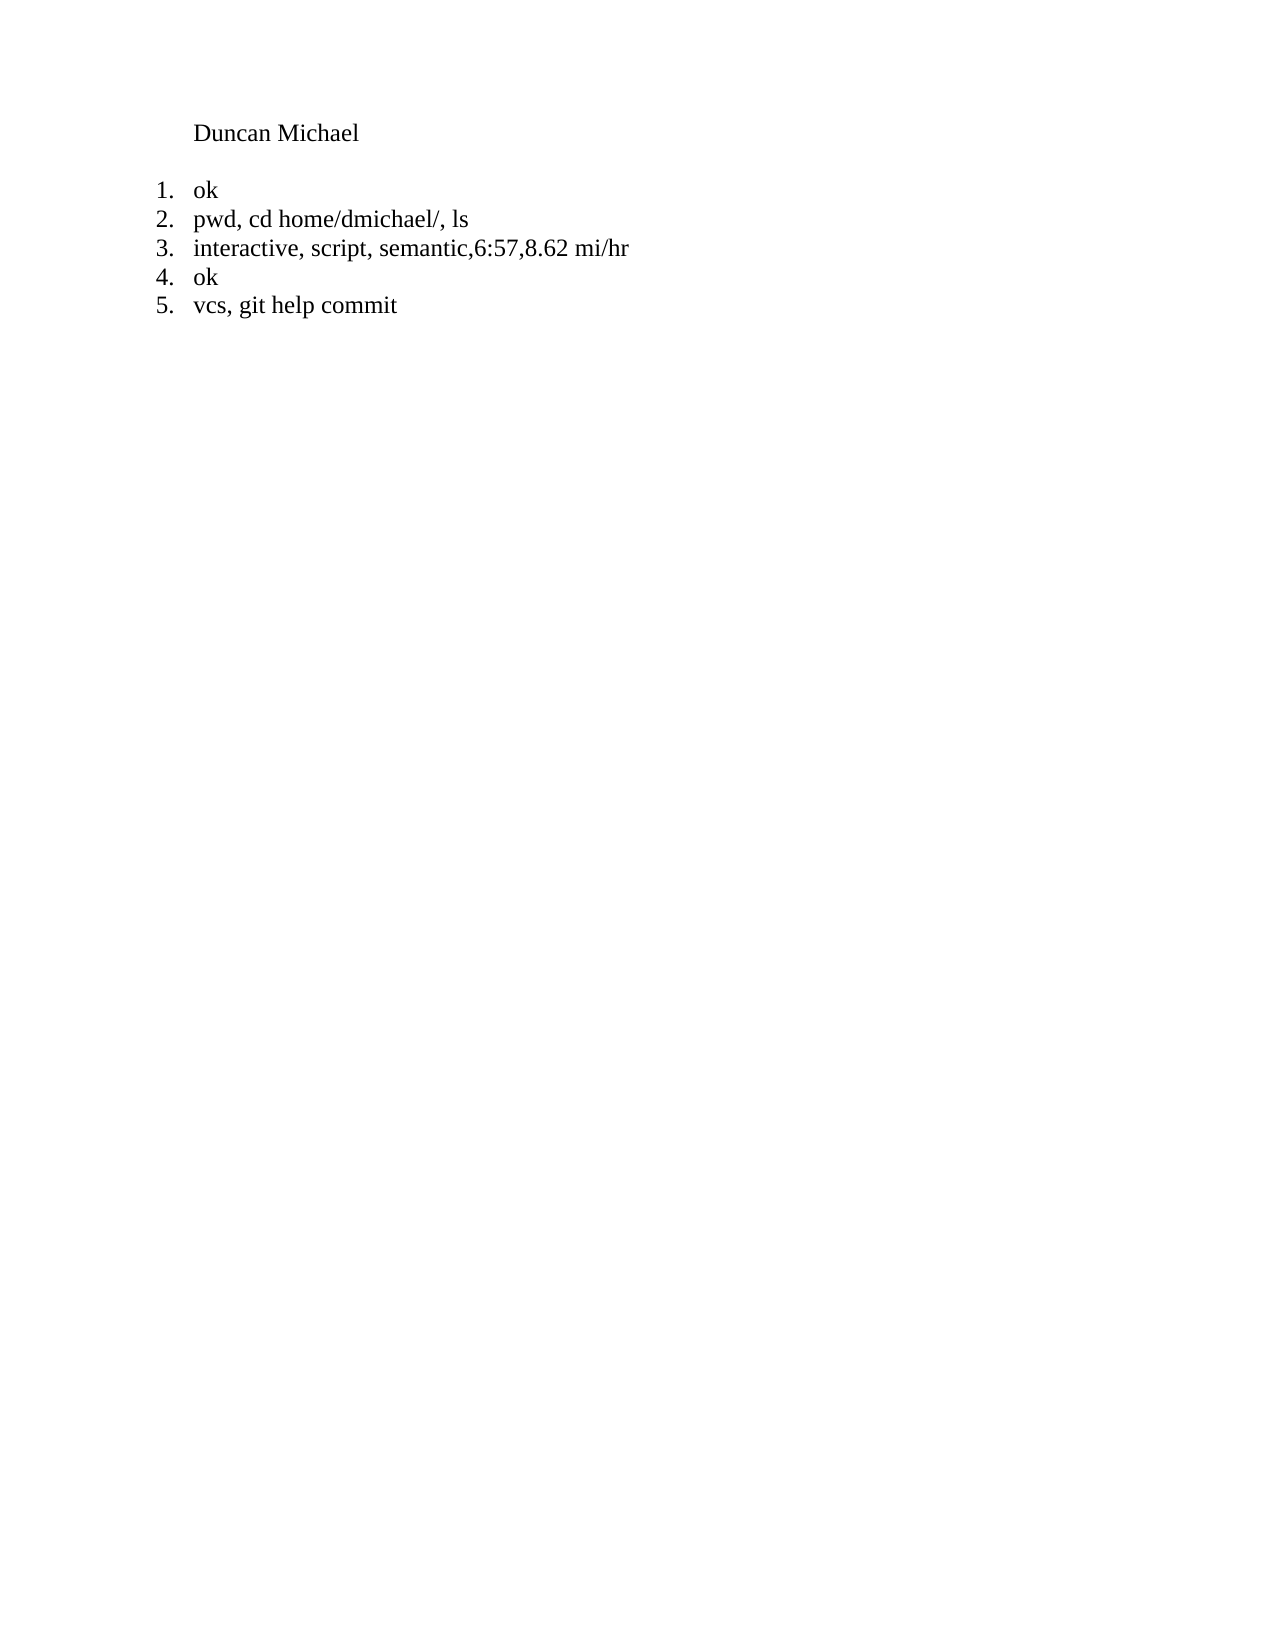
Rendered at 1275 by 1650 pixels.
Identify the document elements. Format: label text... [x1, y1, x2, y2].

list ok [156, 262, 1157, 291]
list vcs, git help commit [156, 291, 1157, 319]
list interactive, script, semantic,6:57,8.62 mi/hr [156, 233, 1157, 262]
list Duncan Michael [156, 118, 1157, 147]
list pwd, cd home/dmichael/, ls [156, 204, 1157, 233]
list ok [156, 176, 1157, 204]
